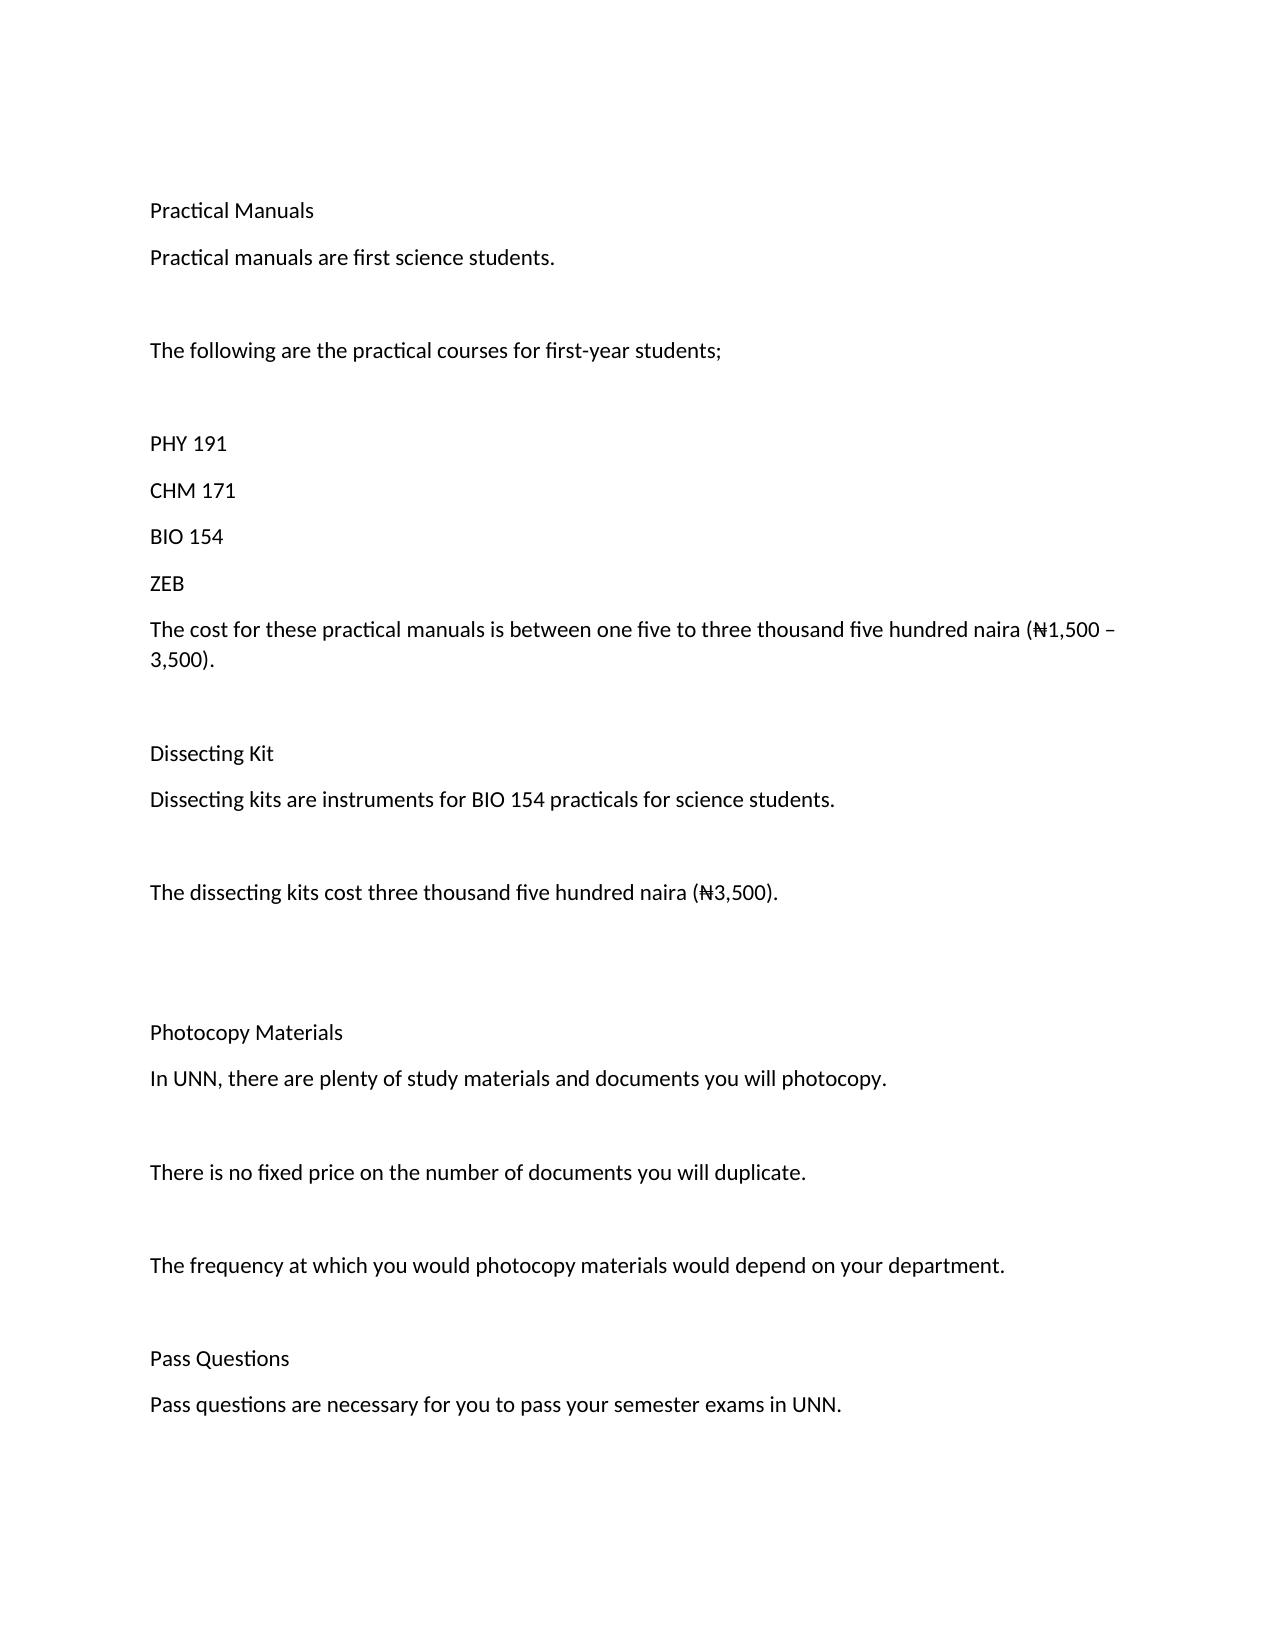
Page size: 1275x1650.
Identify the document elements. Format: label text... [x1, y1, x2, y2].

text There is no fixed price on the number of documents you will duplicate. [150, 1158, 1125, 1186]
text Pass Questions [150, 1344, 1125, 1372]
text The dissecting kits cost three thousand five hundred naira (₦3,500). [150, 878, 1125, 906]
text The frequency at which you would photocopy materials would depend on your department. [150, 1251, 1125, 1279]
text The cost for these practical manuals is between one five to three thousand five hundred naira (₦1,500 – 3,500). [150, 616, 1125, 673]
text Dissecting kits are instruments for BIO 154 practicals for science students. [150, 785, 1125, 813]
text In UNN, there are plenty of study materials and documents you will photocopy. [150, 1064, 1125, 1093]
text Practical manuals are first science students. [150, 243, 1125, 271]
text The following are the practical courses for first-year students; [150, 336, 1125, 364]
text ZEB [150, 569, 1125, 597]
text BIO 154 [150, 522, 1125, 551]
text CHM 171 [150, 476, 1125, 504]
text Practical Manuals [150, 197, 1125, 224]
text Photocopy Materials [150, 1018, 1125, 1046]
text Dissecting Kit [150, 739, 1125, 767]
text PHY 191 [150, 429, 1125, 457]
text Pass questions are necessary for you to pass your semester exams in UNN. [150, 1391, 1125, 1418]
